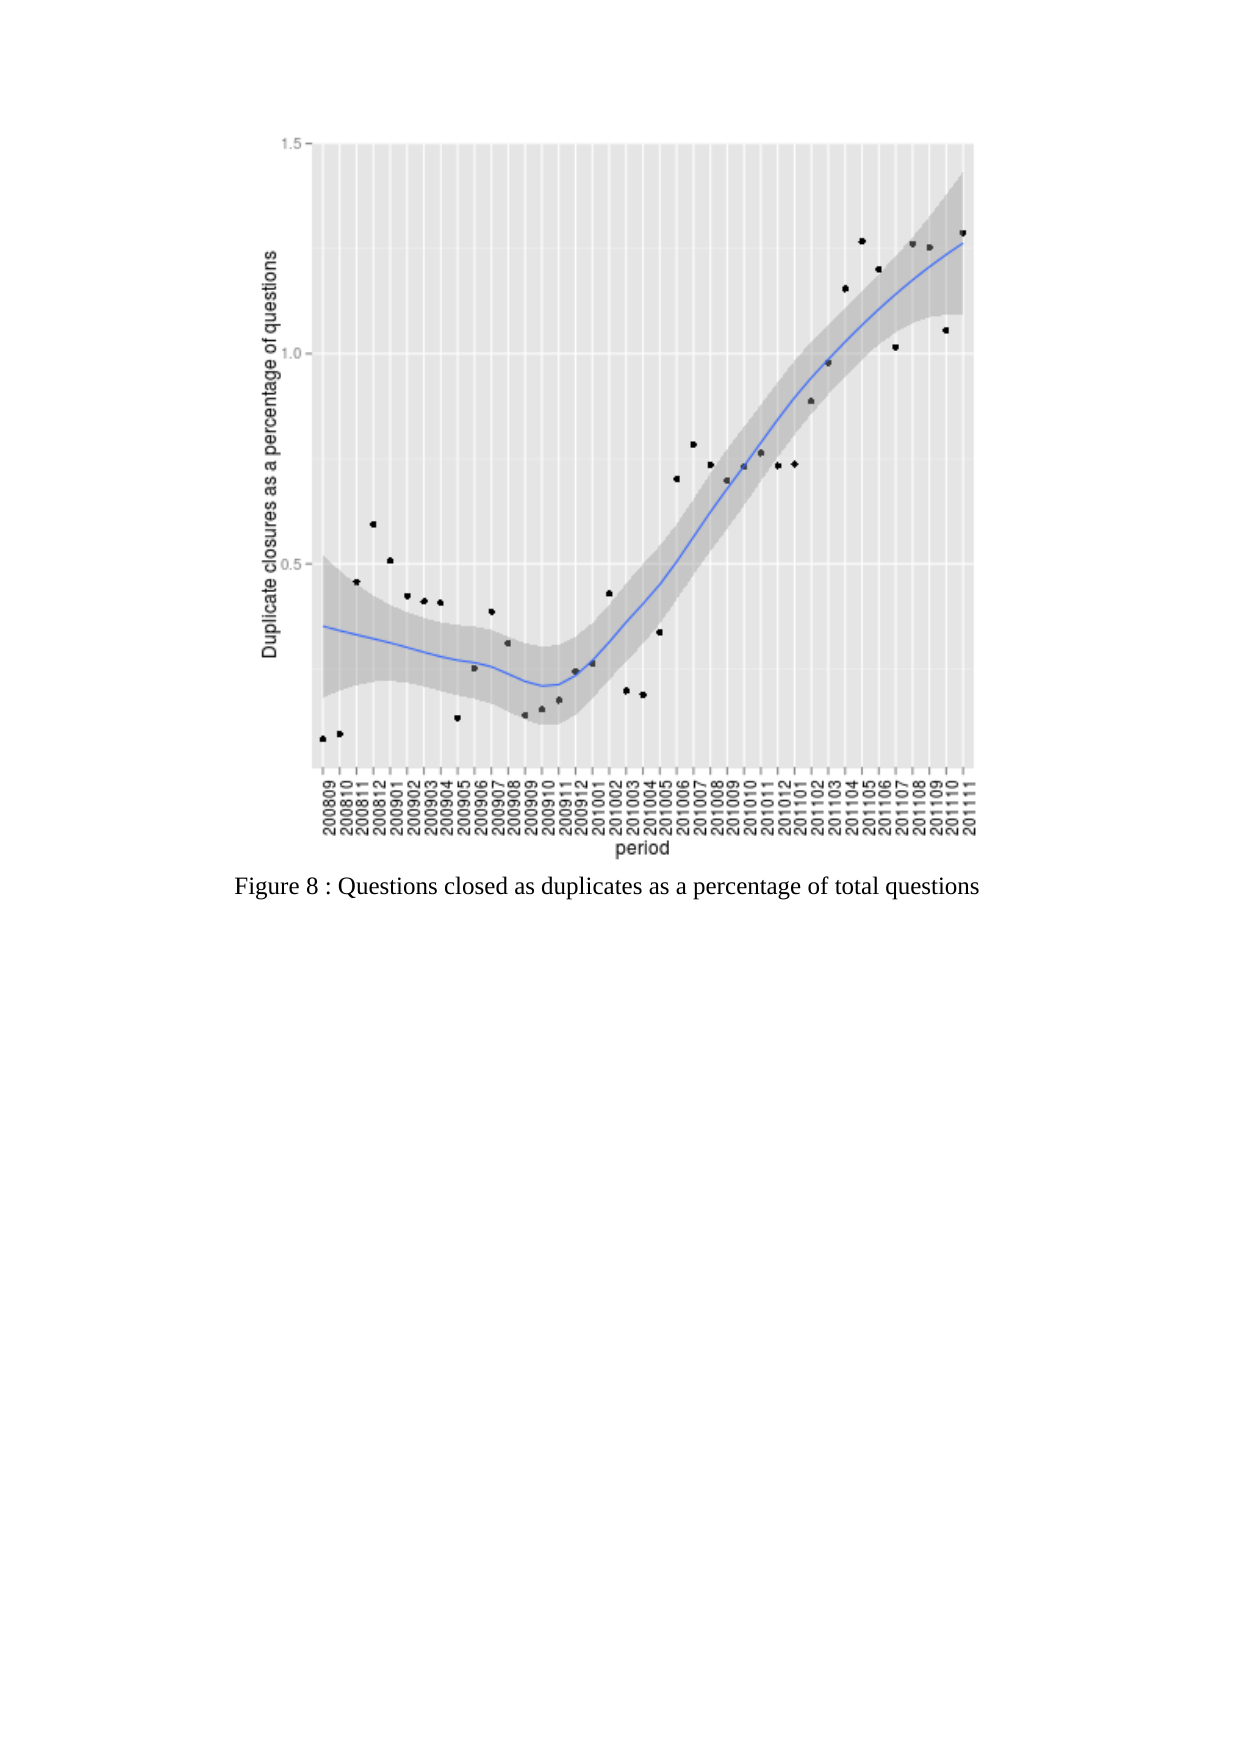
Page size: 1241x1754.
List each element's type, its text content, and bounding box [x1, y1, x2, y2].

picture [245, 121, 995, 872]
text Figure 8 : Questions closed as duplicates as a percentage of total questions [228, 121, 1012, 900]
